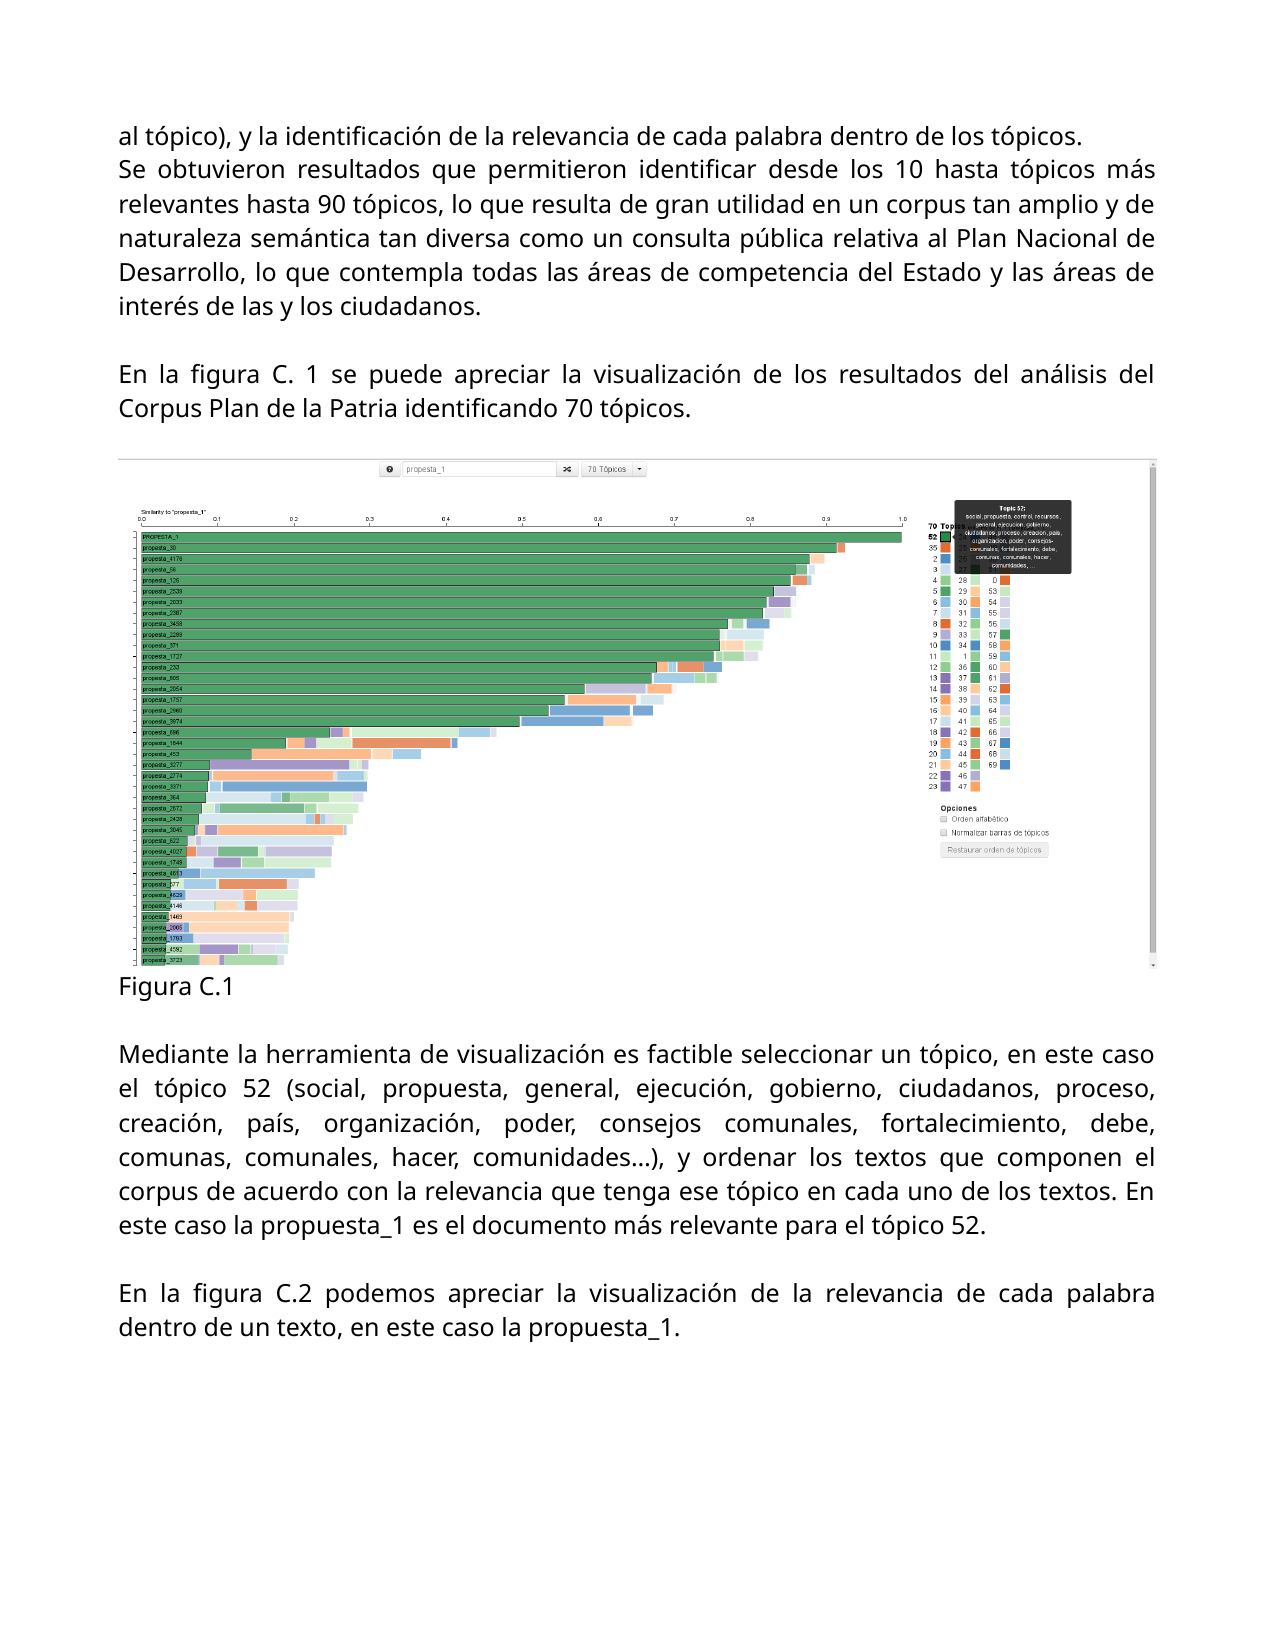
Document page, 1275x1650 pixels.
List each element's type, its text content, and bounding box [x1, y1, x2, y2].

text Figura C.1 [118, 969, 1157, 1003]
text En la figura C.2 podemos apreciar la visualización de la relevancia de cada palabra dentro de un texto, en este caso la propuesta_1. [118, 1276, 1157, 1344]
text Se obtuvieron resultados que permitieron identificar desde los 10 hasta tópicos más relevantes hasta 90 tópicos, lo que resulta de gran utilidad en un corpus tan amplio y de naturaleza semántica tan diversa como un consulta pública relativa al Plan Nacional de Desarrollo, lo que contempla todas las áreas de competencia del Estado y las áreas de interés de las y los ciudadanos. [118, 152, 1157, 322]
text Mediante la herramienta de visualización es factible seleccionar un tópico, en este caso el tópico 52 (social, propuesta, general, ejecución, gobierno, ciudadanos, proceso, creación, país, organización, poder, consejos comunales, fortalecimiento, debe, comunas, comunales, hacer, comunidades…), y ordenar los textos que componen el corpus de acuerdo con la relevancia que tenga ese tópico en cada uno de los textos. En este caso la propuesta_1 es el documento más relevante para el tópico 52. [118, 1037, 1157, 1241]
text En la figura C. 1 se puede apreciar la visualización de los resultados del análisis del Corpus Plan de la Patria identificando 70 tópicos. [118, 357, 1157, 425]
text al tópico), y la identificación de la relevancia de cada palabra dentro de los tópicos. [118, 118, 1157, 152]
